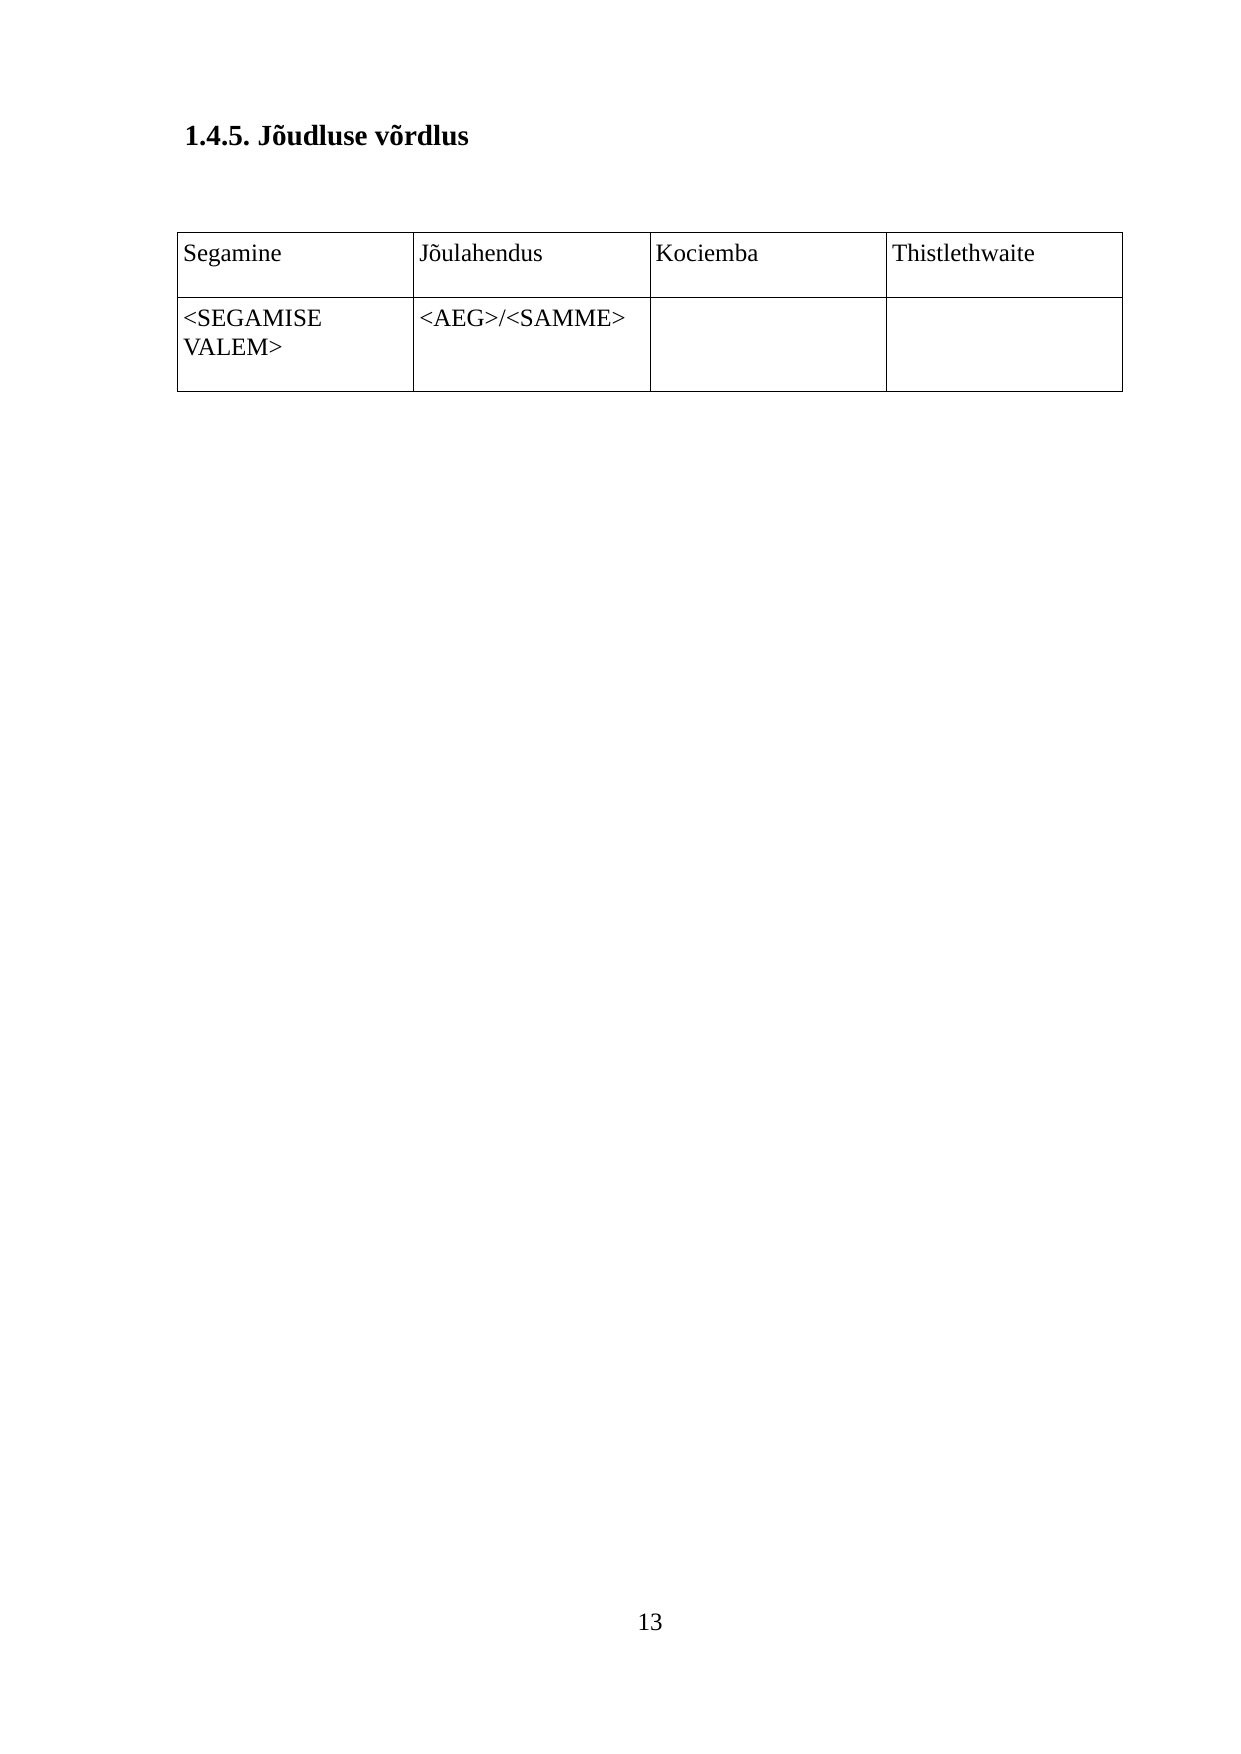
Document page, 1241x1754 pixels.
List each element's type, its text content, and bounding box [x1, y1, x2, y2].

table_header Kociemba [651, 233, 886, 297]
table_header Thistlethwaite [887, 233, 1122, 297]
table_cell [887, 298, 1122, 391]
table_header Jõulahendus [414, 233, 650, 297]
subtitle Jõudluse võrdlus [177, 118, 1122, 152]
table_cell <SEGAMISE VALEM> [178, 298, 413, 391]
table_cell [651, 298, 886, 391]
table_header Segamine [178, 233, 413, 297]
table_cell <AEG>/<SAMME> [414, 298, 650, 391]
